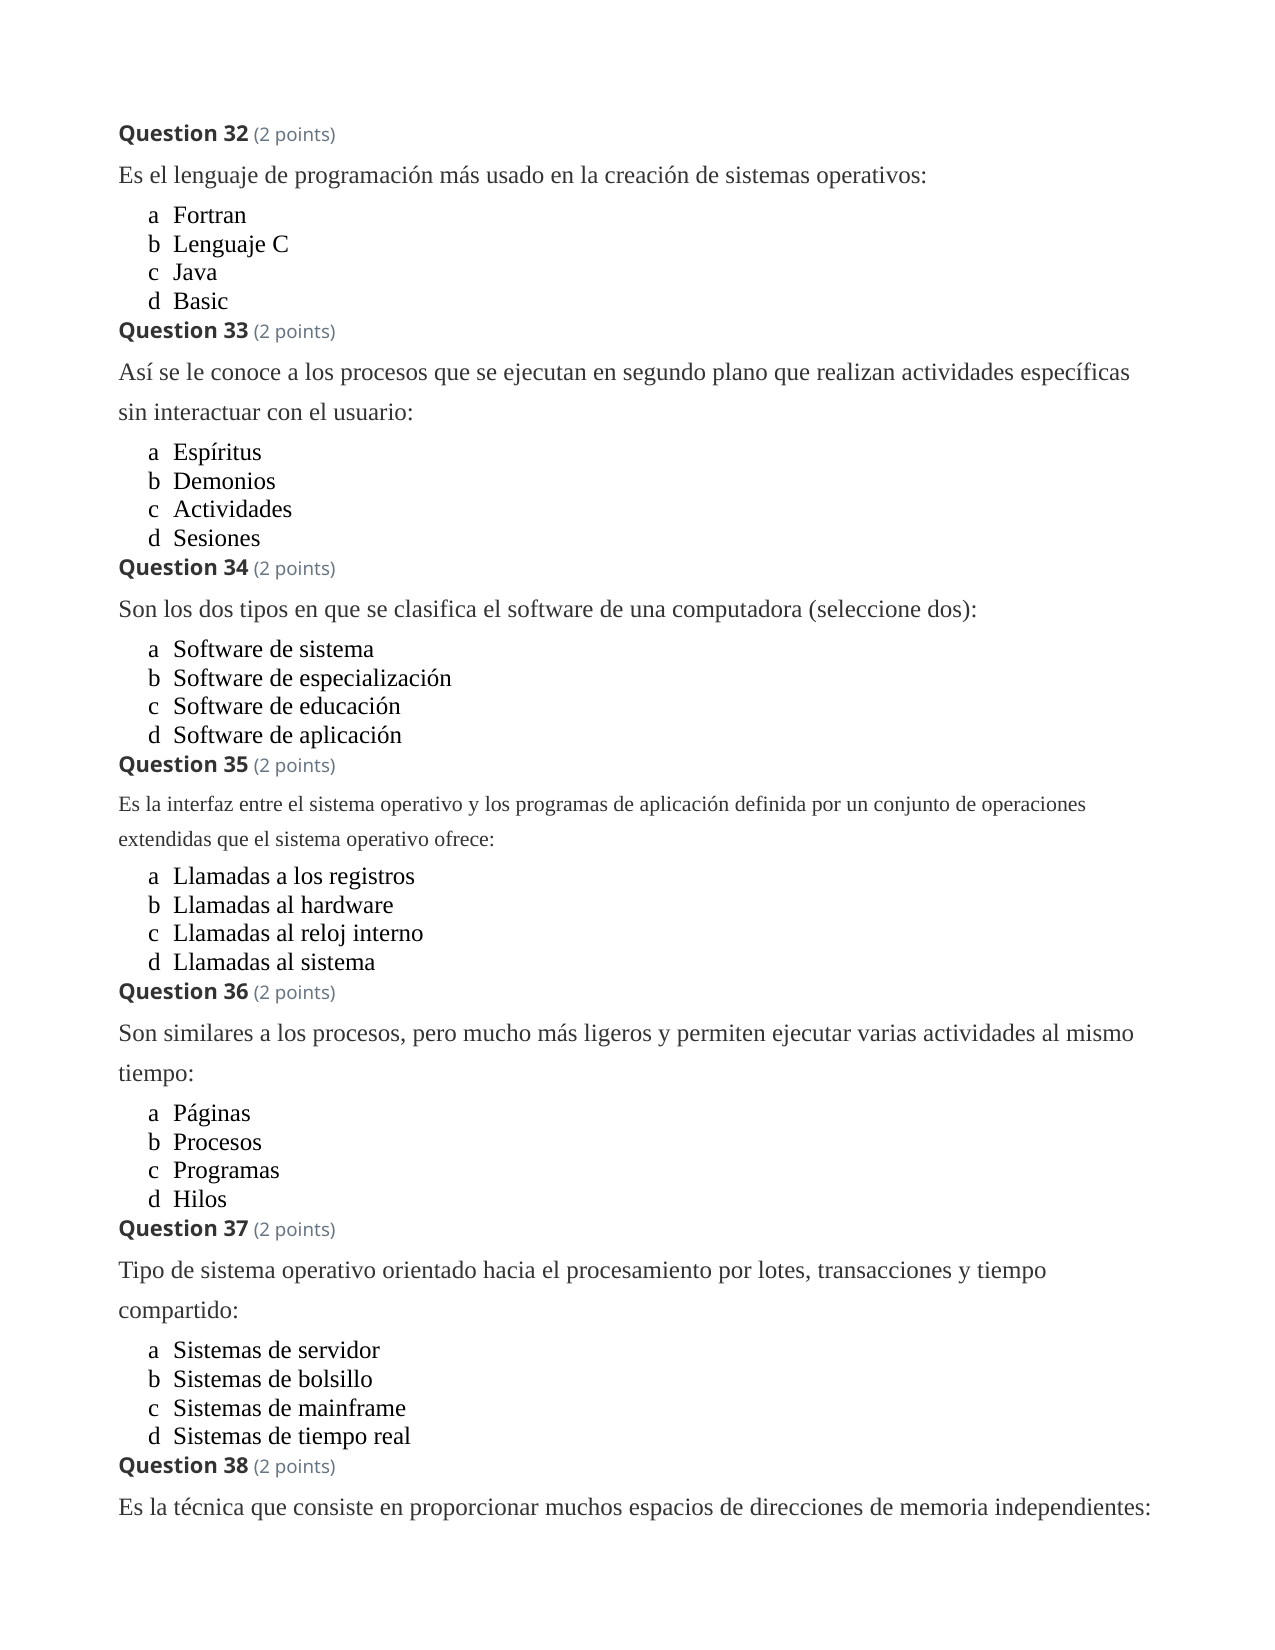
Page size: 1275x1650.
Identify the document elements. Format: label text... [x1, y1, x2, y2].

table_cell Sistemas de bolsillo [173, 1364, 426, 1393]
text Son similares a los procesos, pero mucho más ligeros y permiten ejecutar varias actividades al mismo tiempo: [118, 1018, 1157, 1087]
table_header a [142, 861, 173, 890]
table_cell Actividades [173, 495, 308, 523]
table_header Espíritus [173, 437, 308, 466]
table_header Software de sistema [173, 634, 467, 663]
table_cell Java [173, 258, 305, 286]
table_cell c [142, 1393, 173, 1421]
table_cell Hilos [173, 1184, 295, 1213]
table_cell b [142, 890, 173, 918]
table_cell b [142, 466, 173, 494]
text Así se le conoce a los procesos que se ejecutan en segundo plano que realizan actividades específicas sin interactuar con el usuario: [118, 357, 1157, 426]
text Question 33 (2 points) [118, 315, 1157, 345]
table_cell d [142, 947, 173, 976]
table_cell Llamadas al reloj interno [173, 919, 438, 947]
table_header Sistemas de servidor [173, 1335, 426, 1364]
table_cell Programas [173, 1156, 295, 1184]
table_cell Demonios [173, 466, 308, 494]
text Question 32 (2 points) [118, 118, 1157, 148]
text Es la técnica que consiste en proporcionar muchos espacios de direcciones de memoria independientes: [118, 1492, 1157, 1521]
table_cell Sistemas de tiempo real [173, 1421, 426, 1450]
table_cell c [142, 691, 173, 720]
text Question 34 (2 points) [118, 552, 1157, 582]
text Question 36 (2 points) [118, 976, 1157, 1006]
text Es la interfaz entre el sistema operativo y los programas de aplicación definida por un conjunto de operaciones extendidas que el sistema operativo ofrece: [118, 791, 1157, 851]
text Es el lenguaje de programación más usado en la creación de sistemas operativos: [118, 160, 1157, 188]
text Question 37 (2 points) [118, 1213, 1157, 1243]
table_cell b [142, 1364, 173, 1393]
table_header a [142, 634, 173, 663]
table_cell Software de aplicación [173, 720, 467, 749]
table_header a [142, 1335, 173, 1364]
table_cell Lenguaje C [173, 229, 305, 257]
table_cell Software de especialización [173, 663, 467, 691]
text Question 38 (2 points) [118, 1450, 1157, 1480]
table_cell Procesos [173, 1127, 295, 1156]
table_header a [142, 1098, 173, 1127]
table_cell b [142, 1127, 173, 1156]
table_cell d [142, 720, 173, 749]
text Tipo de sistema operativo orientado hacia el procesamiento por lotes, transacciones y tiempo compartido: [118, 1255, 1157, 1324]
table_cell c [142, 919, 173, 947]
table_cell Sistemas de mainframe [173, 1393, 426, 1421]
text Question 35 (2 points) [118, 749, 1157, 779]
table_header a [142, 200, 173, 229]
table_cell Llamadas al hardware [173, 890, 438, 918]
table_cell d [142, 523, 173, 552]
table_cell c [142, 1156, 173, 1184]
table_cell b [142, 663, 173, 691]
table_cell Software de educación [173, 691, 467, 720]
table_cell c [142, 495, 173, 523]
table_cell Sesiones [173, 523, 308, 552]
table_cell Llamadas al sistema [173, 947, 438, 976]
table_cell d [142, 1421, 173, 1450]
table_cell c [142, 258, 173, 286]
table_cell d [142, 1184, 173, 1213]
table_cell d [142, 286, 173, 315]
table_header Fortran [173, 200, 305, 229]
text Son los dos tipos en que se clasifica el software de una computadora (seleccione dos): [118, 594, 1157, 622]
table_cell Basic [173, 286, 305, 315]
table_header a [142, 437, 173, 466]
table_header Páginas [173, 1098, 295, 1127]
table_header Llamadas a los registros [173, 861, 438, 890]
table_cell b [142, 229, 173, 257]
